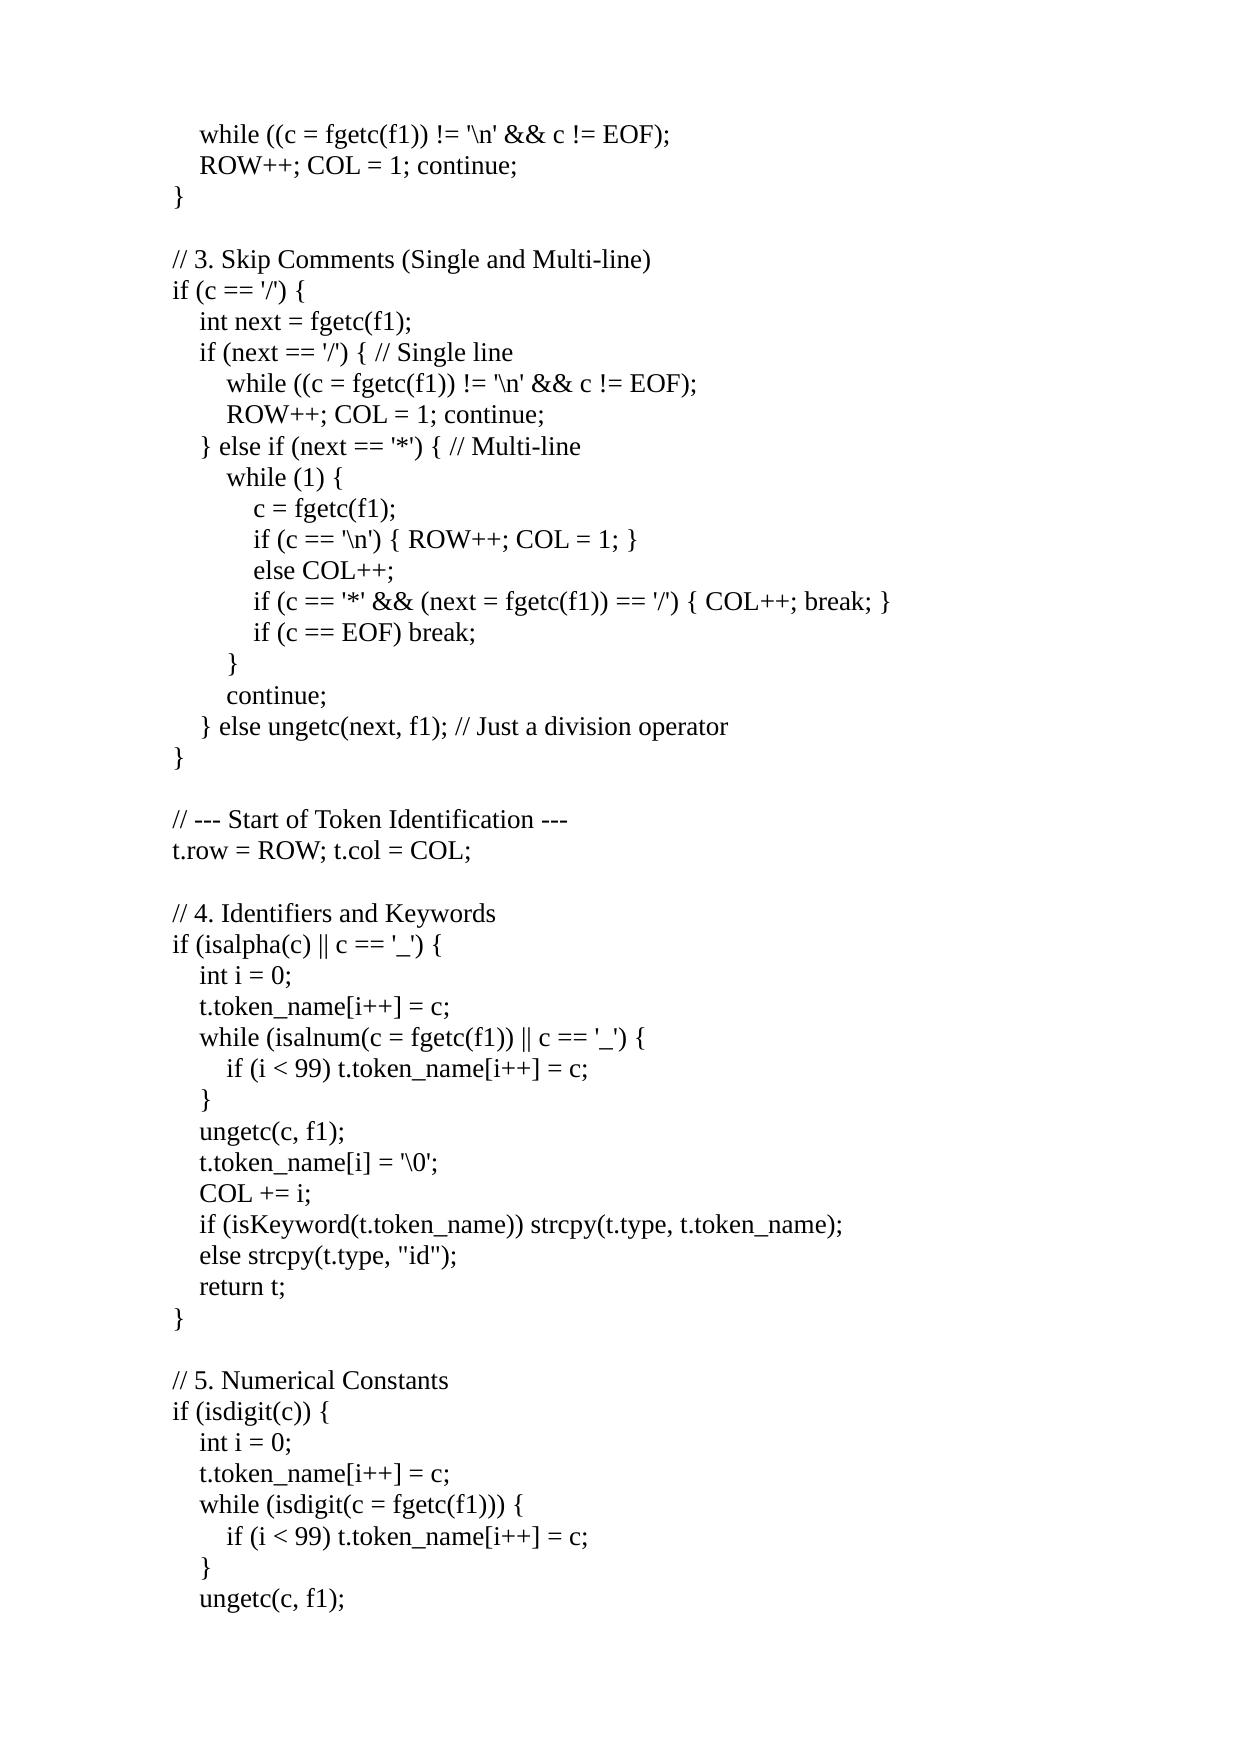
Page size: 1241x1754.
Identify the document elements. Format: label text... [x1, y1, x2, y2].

text ROW++; COL = 1; continue; [118, 398, 1122, 429]
text if (c == EOF) break; [118, 616, 1122, 648]
text } [118, 648, 1122, 679]
text t.token_name[i++] = c; [118, 990, 1122, 1021]
text else COL++; [118, 554, 1122, 585]
text int i = 0; [118, 959, 1122, 990]
text int i = 0; [118, 1426, 1122, 1457]
text } [118, 180, 1122, 212]
text ungetc(c, f1); [118, 1582, 1122, 1613]
text } [118, 1302, 1122, 1333]
text if (c == '/') { [118, 274, 1122, 305]
text // 4. Identifiers and Keywords [118, 897, 1122, 928]
text t.row = ROW; t.col = COL; [118, 834, 1122, 866]
text if (c == '*' && (next = fgetc(f1)) == '/') { COL++; break; } [118, 585, 1122, 616]
text while ((c = fgetc(f1)) != '\n' && c != EOF); [118, 367, 1122, 398]
text if (isKeyword(t.token_name)) strcpy(t.type, t.token_name); [118, 1208, 1122, 1239]
text continue; [118, 679, 1122, 710]
text if (i < 99) t.token_name[i++] = c; [118, 1520, 1122, 1551]
text } else ungetc(next, f1); // Just a division operator [118, 710, 1122, 741]
text while (isdigit(c = fgetc(f1))) { [118, 1488, 1122, 1520]
text } [118, 741, 1122, 772]
text t.token_name[i] = '\0'; [118, 1146, 1122, 1177]
text int next = fgetc(f1); [118, 305, 1122, 336]
text // 5. Numerical Constants [118, 1364, 1122, 1395]
text if (next == '/') { // Single line [118, 336, 1122, 367]
text t.token_name[i++] = c; [118, 1457, 1122, 1488]
text } else if (next == '*') { // Multi-line [118, 429, 1122, 461]
text if (c == '\n') { ROW++; COL = 1; } [118, 523, 1122, 554]
text ROW++; COL = 1; continue; [118, 149, 1122, 180]
text return t; [118, 1271, 1122, 1302]
text } [118, 1551, 1122, 1582]
text } [118, 1084, 1122, 1115]
text while ((c = fgetc(f1)) != '\n' && c != EOF); [118, 118, 1122, 149]
text ungetc(c, f1); [118, 1115, 1122, 1146]
text while (isalnum(c = fgetc(f1)) || c == '_') { [118, 1021, 1122, 1052]
text if (isdigit(c)) { [118, 1395, 1122, 1426]
text if (isalpha(c) || c == '_') { [118, 928, 1122, 959]
text // --- Start of Token Identification --- [118, 803, 1122, 834]
text if (i < 99) t.token_name[i++] = c; [118, 1052, 1122, 1084]
text c = fgetc(f1); [118, 492, 1122, 523]
text while (1) { [118, 461, 1122, 492]
text COL += i; [118, 1177, 1122, 1208]
text // 3. Skip Comments (Single and Multi-line) [118, 243, 1122, 274]
text else strcpy(t.type, "id"); [118, 1239, 1122, 1271]
